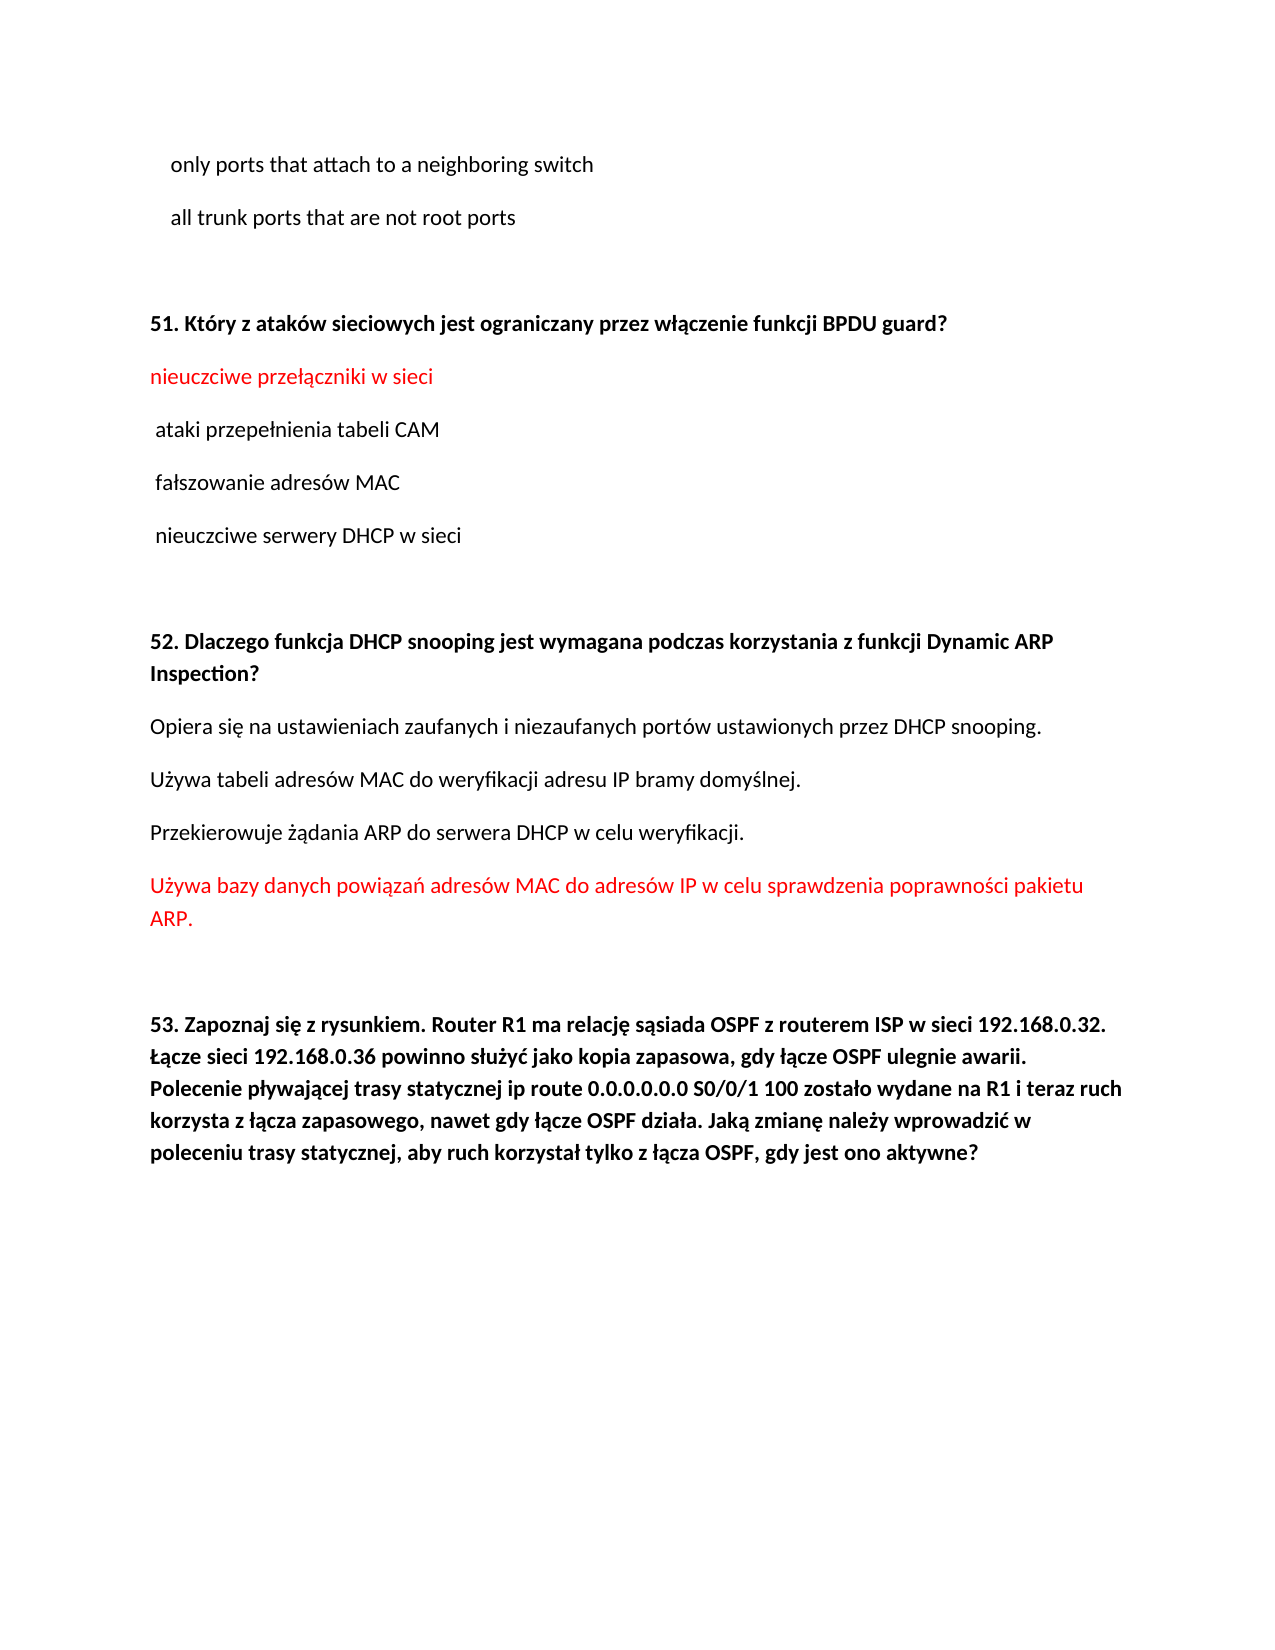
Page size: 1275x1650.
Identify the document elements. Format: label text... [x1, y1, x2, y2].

text Przekierowuje żądania ARP do serwera DHCP w celu weryfikacji. [150, 818, 1125, 846]
text nieuczciwe serwery DHCP w sieci [150, 521, 1125, 549]
text Opiera się na ustawieniach zaufanych i niezaufanych portów ustawionych przez DHCP snooping. [150, 712, 1125, 740]
text 51. Który z ataków sieciowych jest ograniczany przez włączenie funkcji BPDU guard? [150, 309, 1125, 337]
text ataki przepełnienia tabeli CAM [150, 415, 1125, 443]
text all trunk ports that are not root ports [150, 203, 1125, 231]
text Używa bazy danych powiązań adresów MAC do adresów IP w celu sprawdzenia poprawności pakietu ARP. [150, 871, 1125, 932]
text fałszowanie adresów MAC [150, 468, 1125, 496]
text nieuczciwe przełączniki w sieci [150, 362, 1125, 390]
text 52. Dlaczego funkcja DHCP snooping jest wymagana podczas korzystania z funkcji Dynamic ARP Inspection? [150, 627, 1125, 687]
text 53. Zapoznaj się z rysunkiem. Router R1 ma relację sąsiada OSPF z routerem ISP w sieci 192.168.0.32. Łącze sieci 192.168.0.36 powinno służyć jako kopia zapasowa, gdy łącze OSPF ulegnie awarii. Polecenie pływającej trasy statycznej ip route 0.0.0.0.0.0 S0/0/1 100 zostało wydane na R1 i teraz ruch korzysta z łącza zapasowego, nawet gdy łącze OSPF działa. Jaką zmianę należy wprowadzić w poleceniu trasy statycznej, aby ruch korzystał tylko z łącza OSPF, gdy jest ono aktywne? [150, 1010, 1125, 1166]
text Używa tabeli adresów MAC do weryfikacji adresu IP bramy domyślnej. [150, 765, 1125, 793]
text only ports that attach to a neighboring switch [150, 150, 1125, 178]
